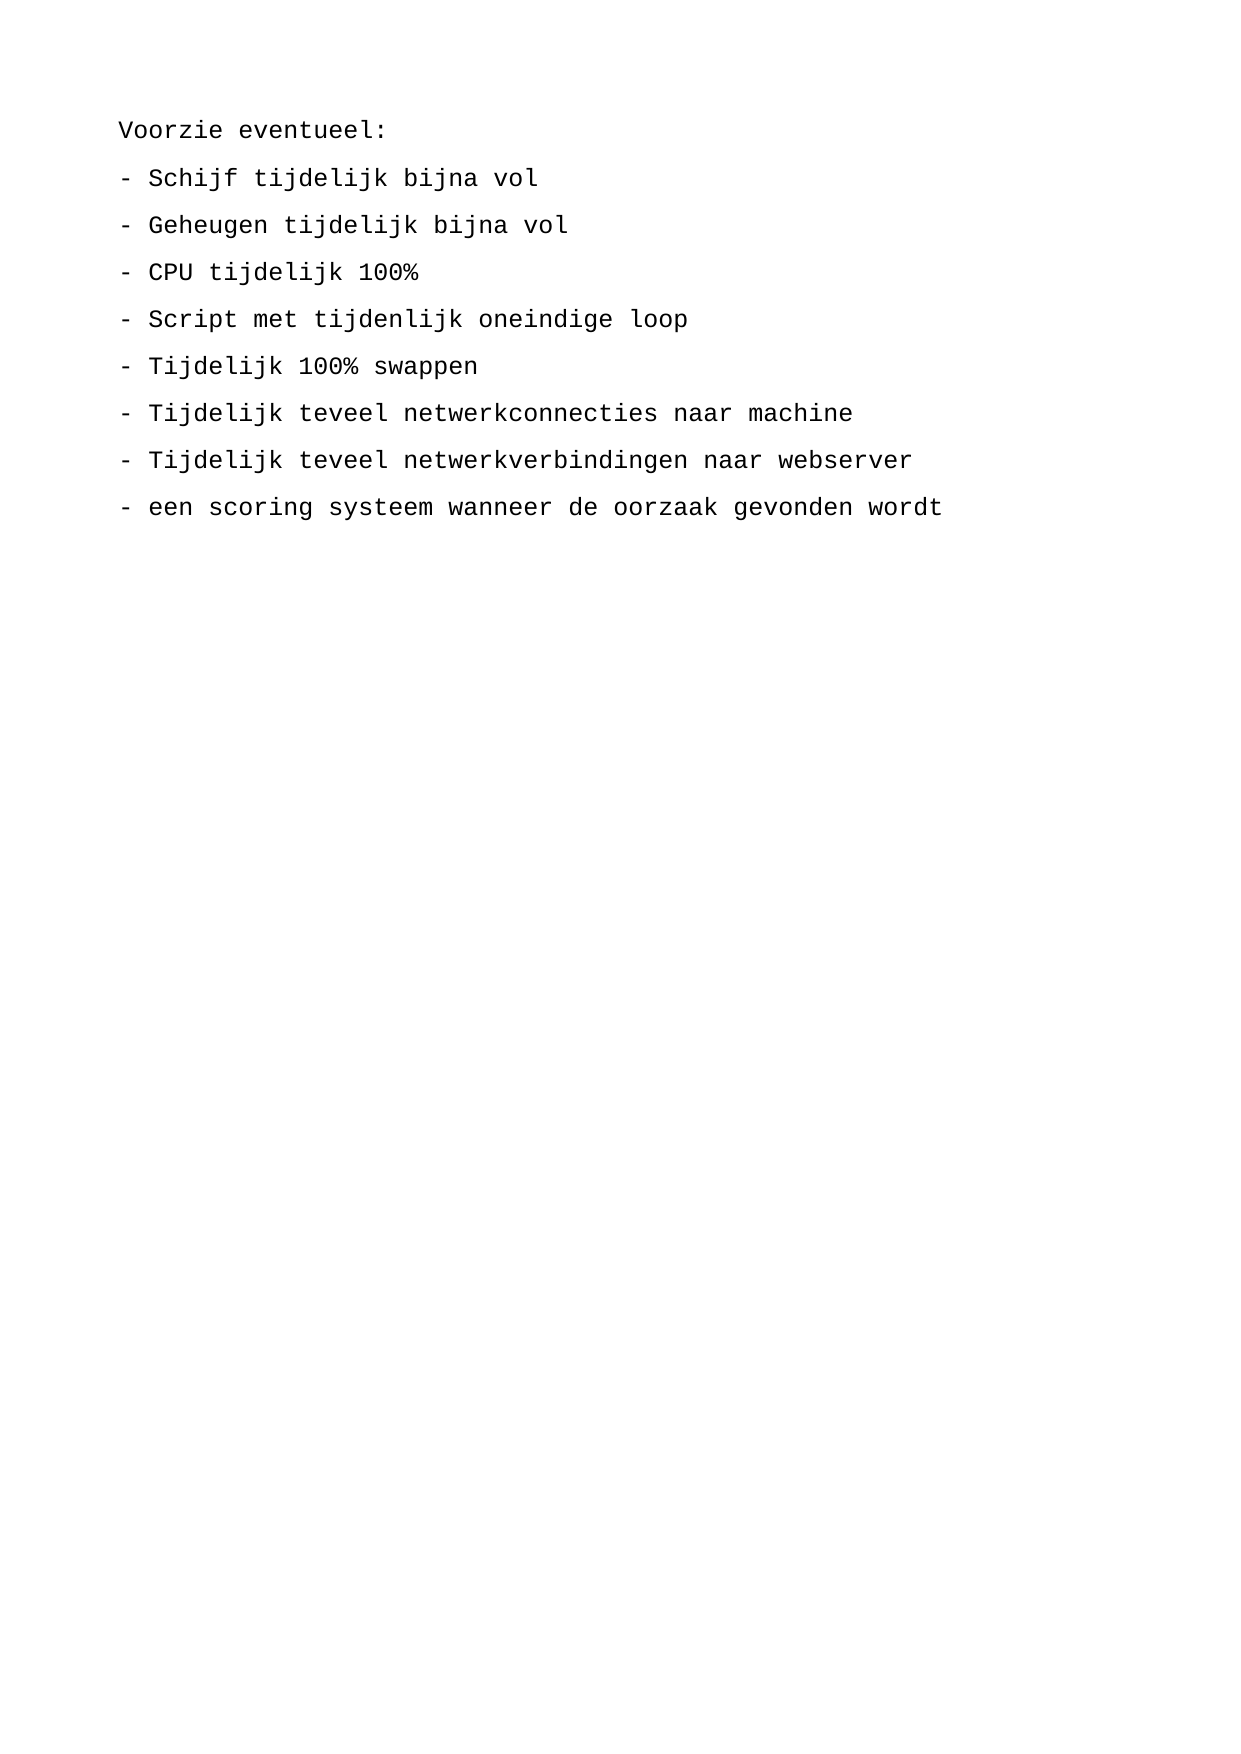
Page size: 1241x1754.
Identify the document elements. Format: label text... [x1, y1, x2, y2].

text - Schijf tijdelijk bijna vol [118, 165, 1122, 193]
text - Tijdelijk teveel netwerkconnecties naar machine [118, 401, 1122, 429]
text - Script met tijdenlijk oneindige loop [118, 306, 1122, 335]
text Voorzie eventueel: [118, 118, 1122, 146]
text - een scoring systeem wanneer de oorzaak gevonden wordt [118, 495, 1122, 523]
text - CPU tijdelijk 100% [118, 259, 1122, 288]
text - Geheugen tijdelijk bijna vol [118, 212, 1122, 241]
text - Tijdelijk teveel netwerkverbindingen naar webserver [118, 448, 1122, 476]
text - Tijdelijk 100% swappen [118, 353, 1122, 382]
